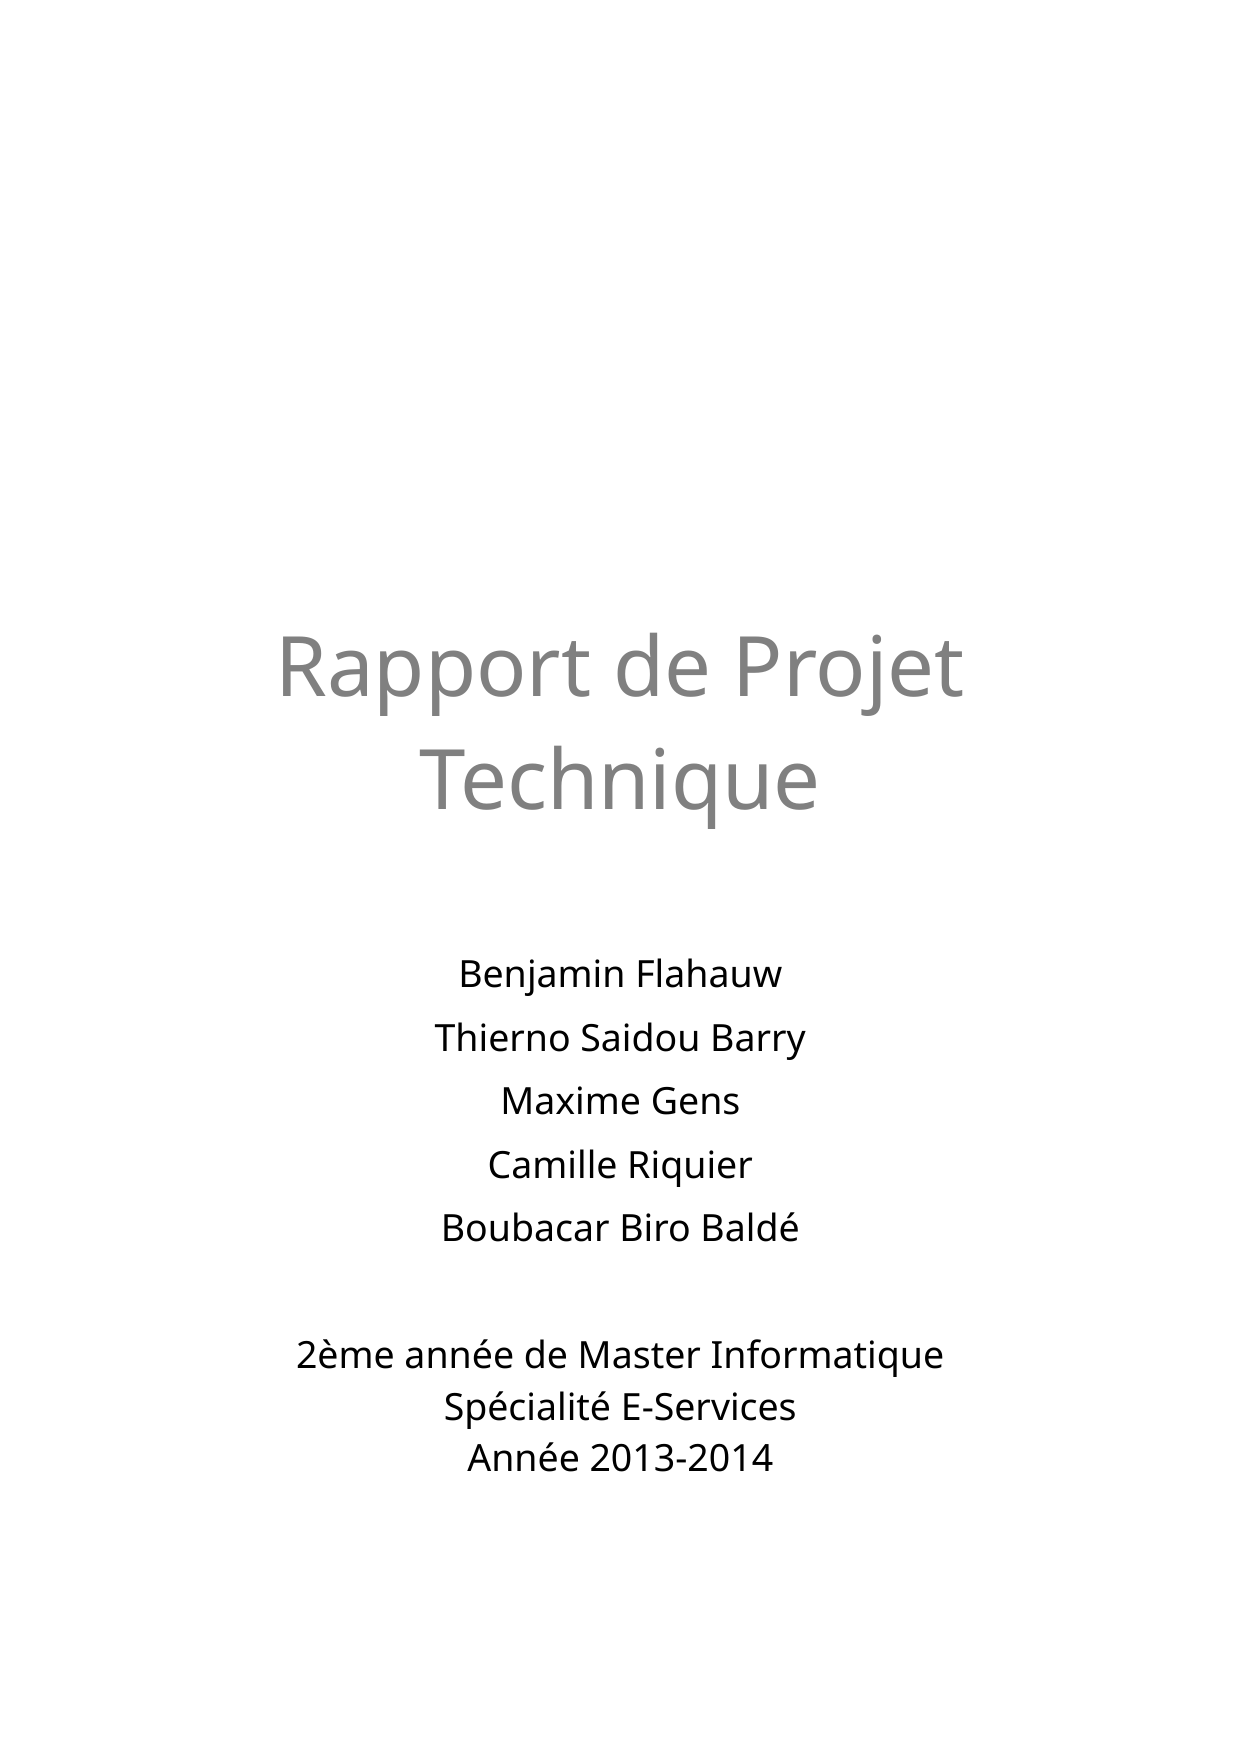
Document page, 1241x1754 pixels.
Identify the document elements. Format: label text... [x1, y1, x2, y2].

text Thierno Saidou Barry [118, 1011, 1122, 1062]
text Année 2013-2014 [118, 1431, 1122, 1482]
text Spécialité E-Services [118, 1380, 1122, 1431]
text Camille Riquier [118, 1138, 1122, 1189]
text 2ème année de Master Informatique [118, 1329, 1122, 1380]
text Rapport de Projet Technique [118, 607, 1122, 834]
text Boubacar Biro Baldé [118, 1202, 1122, 1253]
text Maxime Gens [118, 1074, 1122, 1126]
text Benjamin Flahauw [118, 947, 1122, 998]
